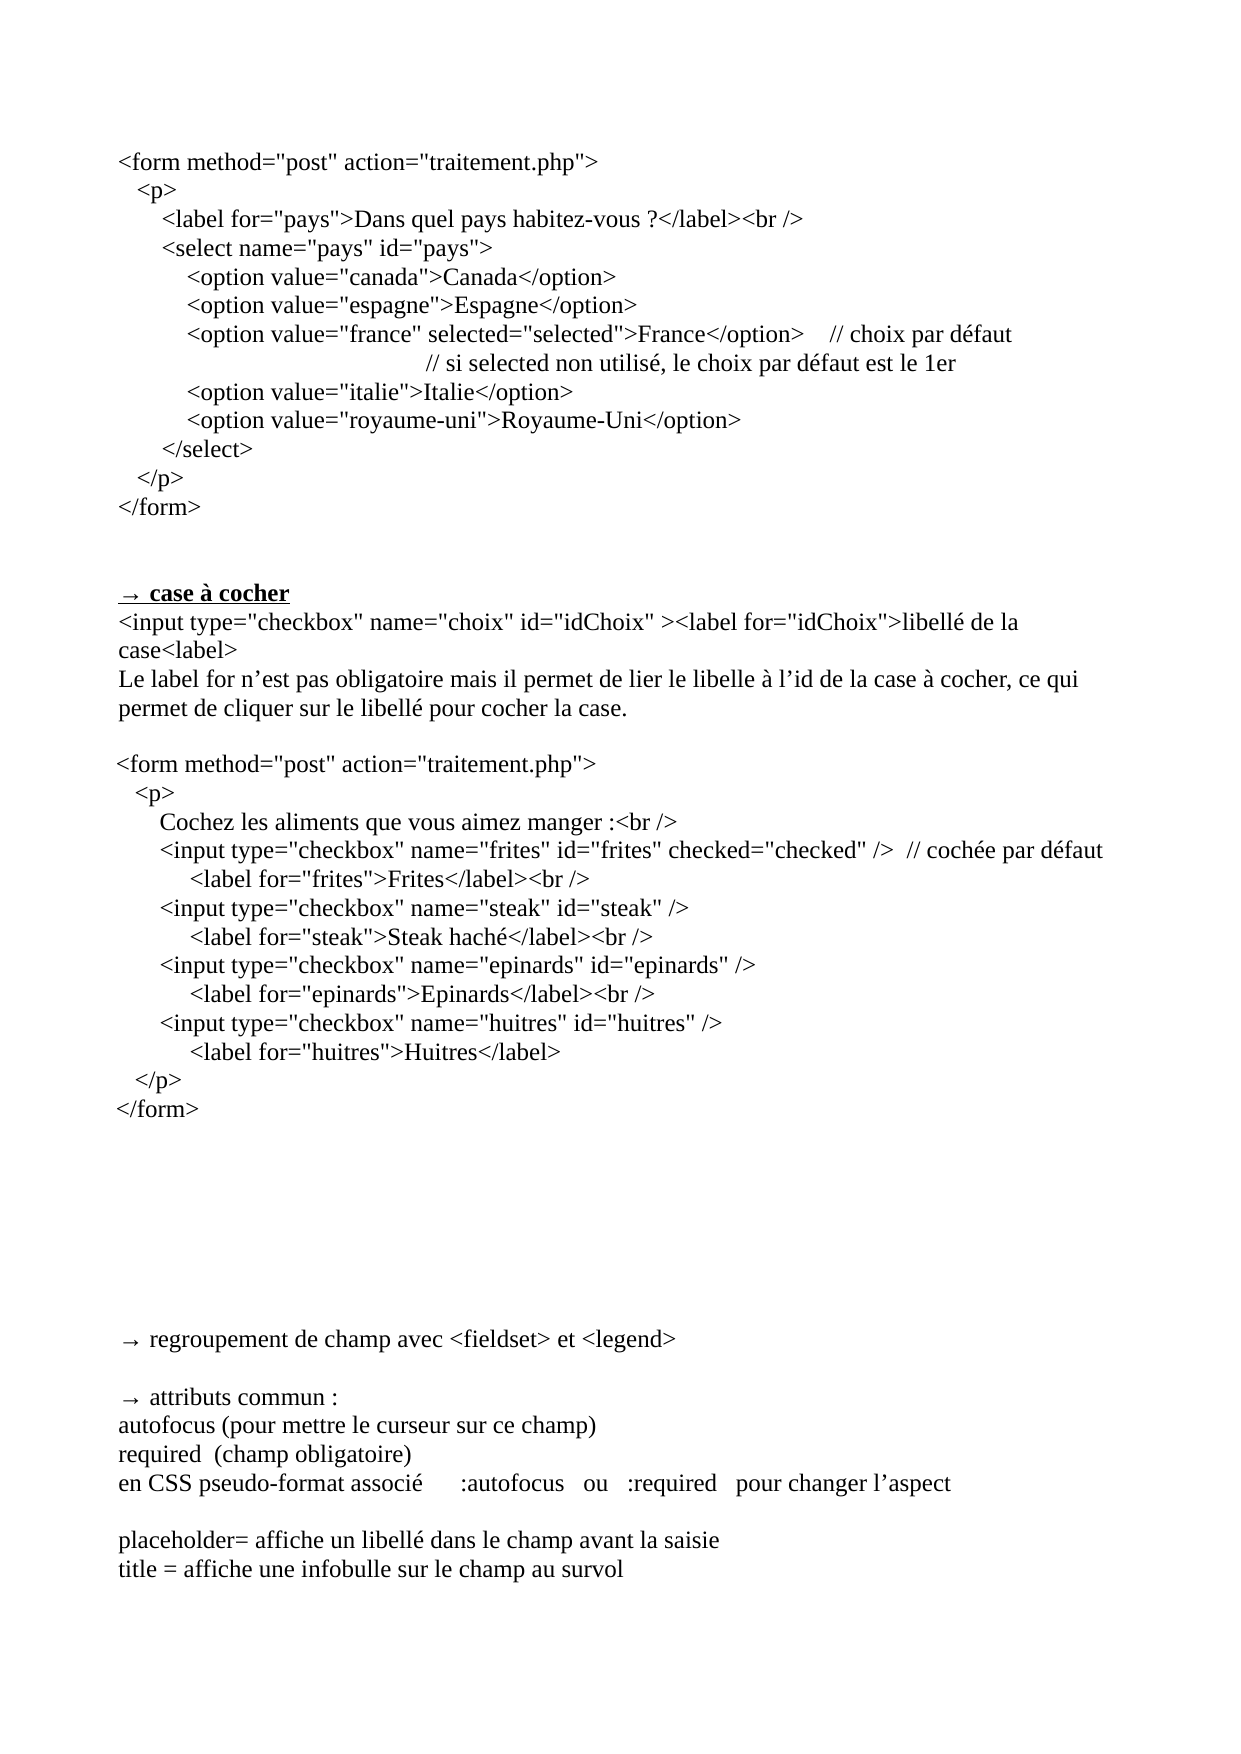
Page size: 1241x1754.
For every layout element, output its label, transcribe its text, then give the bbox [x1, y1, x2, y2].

text </form> [116, 1094, 1122, 1123]
text <label for="frites">Frites</label><br /> [116, 864, 1122, 893]
text <option value="italie">Italie</option> [118, 377, 1123, 405]
text Cochez les aliments que vous aimez manger :<br /> [116, 807, 1122, 835]
text </form> [118, 492, 1123, 520]
text <input type="checkbox" name="choix" id="idChoix" ><label for="idChoix">libellé de la case<label> [118, 607, 1122, 664]
text <p> [116, 778, 1122, 807]
text → case à cocher [118, 578, 1122, 607]
text required (champ obligatoire) [118, 1439, 1122, 1468]
text </p> [118, 463, 1123, 492]
text title = affiche une infobulle sur le champ au survol [118, 1554, 1122, 1583]
text Le label for n’est pas obligatoire mais il permet de lier le libelle à l’id de la case à cocher, ce qui permet de cliquer sur le libellé pour cocher la case. [118, 664, 1122, 722]
text <input type="checkbox" name="steak" id="steak" /> [116, 893, 1122, 922]
text <option value="espagne">Espagne</option> [118, 290, 1123, 319]
text autofocus (pour mettre le curseur sur ce champ) [118, 1410, 1122, 1439]
text <option value="france" selected="selected">France</option> // choix par défaut [118, 319, 1123, 348]
text → regroupement de champ avec <fieldset> et <legend> [118, 1324, 1122, 1353]
text <label for="epinards">Epinards</label><br /> [116, 979, 1122, 1008]
text <select name="pays" id="pays"> [118, 233, 1123, 262]
text <input type="checkbox" name="huitres" id="huitres" /> [116, 1008, 1122, 1037]
text <option value="royaume-uni">Royaume-Uni</option> [118, 405, 1123, 434]
text <label for="steak">Steak haché</label><br /> [116, 922, 1122, 950]
text <form method="post" action="traitement.php"> [116, 749, 1122, 778]
text <input type="checkbox" name="epinards" id="epinards" /> [116, 950, 1122, 979]
text → attributs commun : [118, 1382, 1122, 1410]
text <input type="checkbox" name="frites" id="frites" checked="checked" /> // cochée par défaut [116, 835, 1122, 864]
text <p> [118, 175, 1123, 204]
text en CSS pseudo-format associé :autofocus ou :required pour changer l’aspect [118, 1468, 1122, 1497]
text <label for="pays">Dans quel pays habitez-vous ?</label><br /> [118, 204, 1123, 233]
text <label for="huitres">Huitres</label> [116, 1037, 1122, 1065]
text // si selected non utilisé, le choix par défaut est le 1er [118, 348, 1123, 377]
text </select> [118, 434, 1123, 463]
text </p> [116, 1065, 1122, 1094]
text <option value="canada">Canada</option> [118, 262, 1123, 290]
text <form method="post" action="traitement.php"> [118, 147, 1123, 175]
text placeholder= affiche un libellé dans le champ avant la saisie [118, 1525, 1122, 1554]
